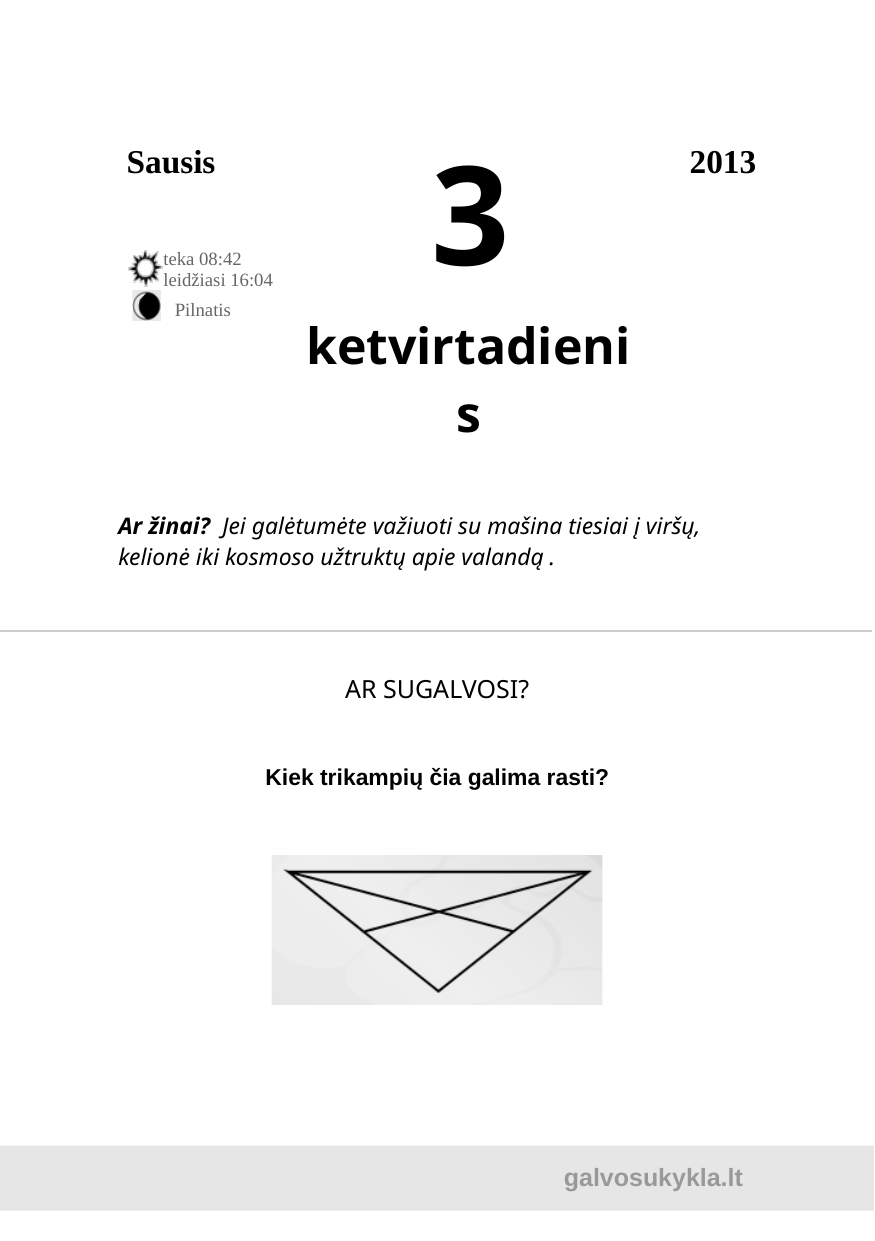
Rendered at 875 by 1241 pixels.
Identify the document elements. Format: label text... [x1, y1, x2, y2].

table_header Pilnatis [118, 288, 298, 448]
table_header 3 ketvirtadienis [299, 118, 638, 448]
table_header 2013 [638, 118, 756, 448]
text AR SUGALVOSI? [118, 672, 756, 706]
text Ar žinai? Jei galėtumėte važiuoti su mašina tiesiai į viršų, kelionė iki kosmoso užtruktų apie valandą . [118, 510, 756, 573]
text Kiek trikampių čia galima rasti? [118, 764, 756, 790]
table_header Sausis teka 08:42 leidžiasi 16:04 [118, 118, 298, 287]
